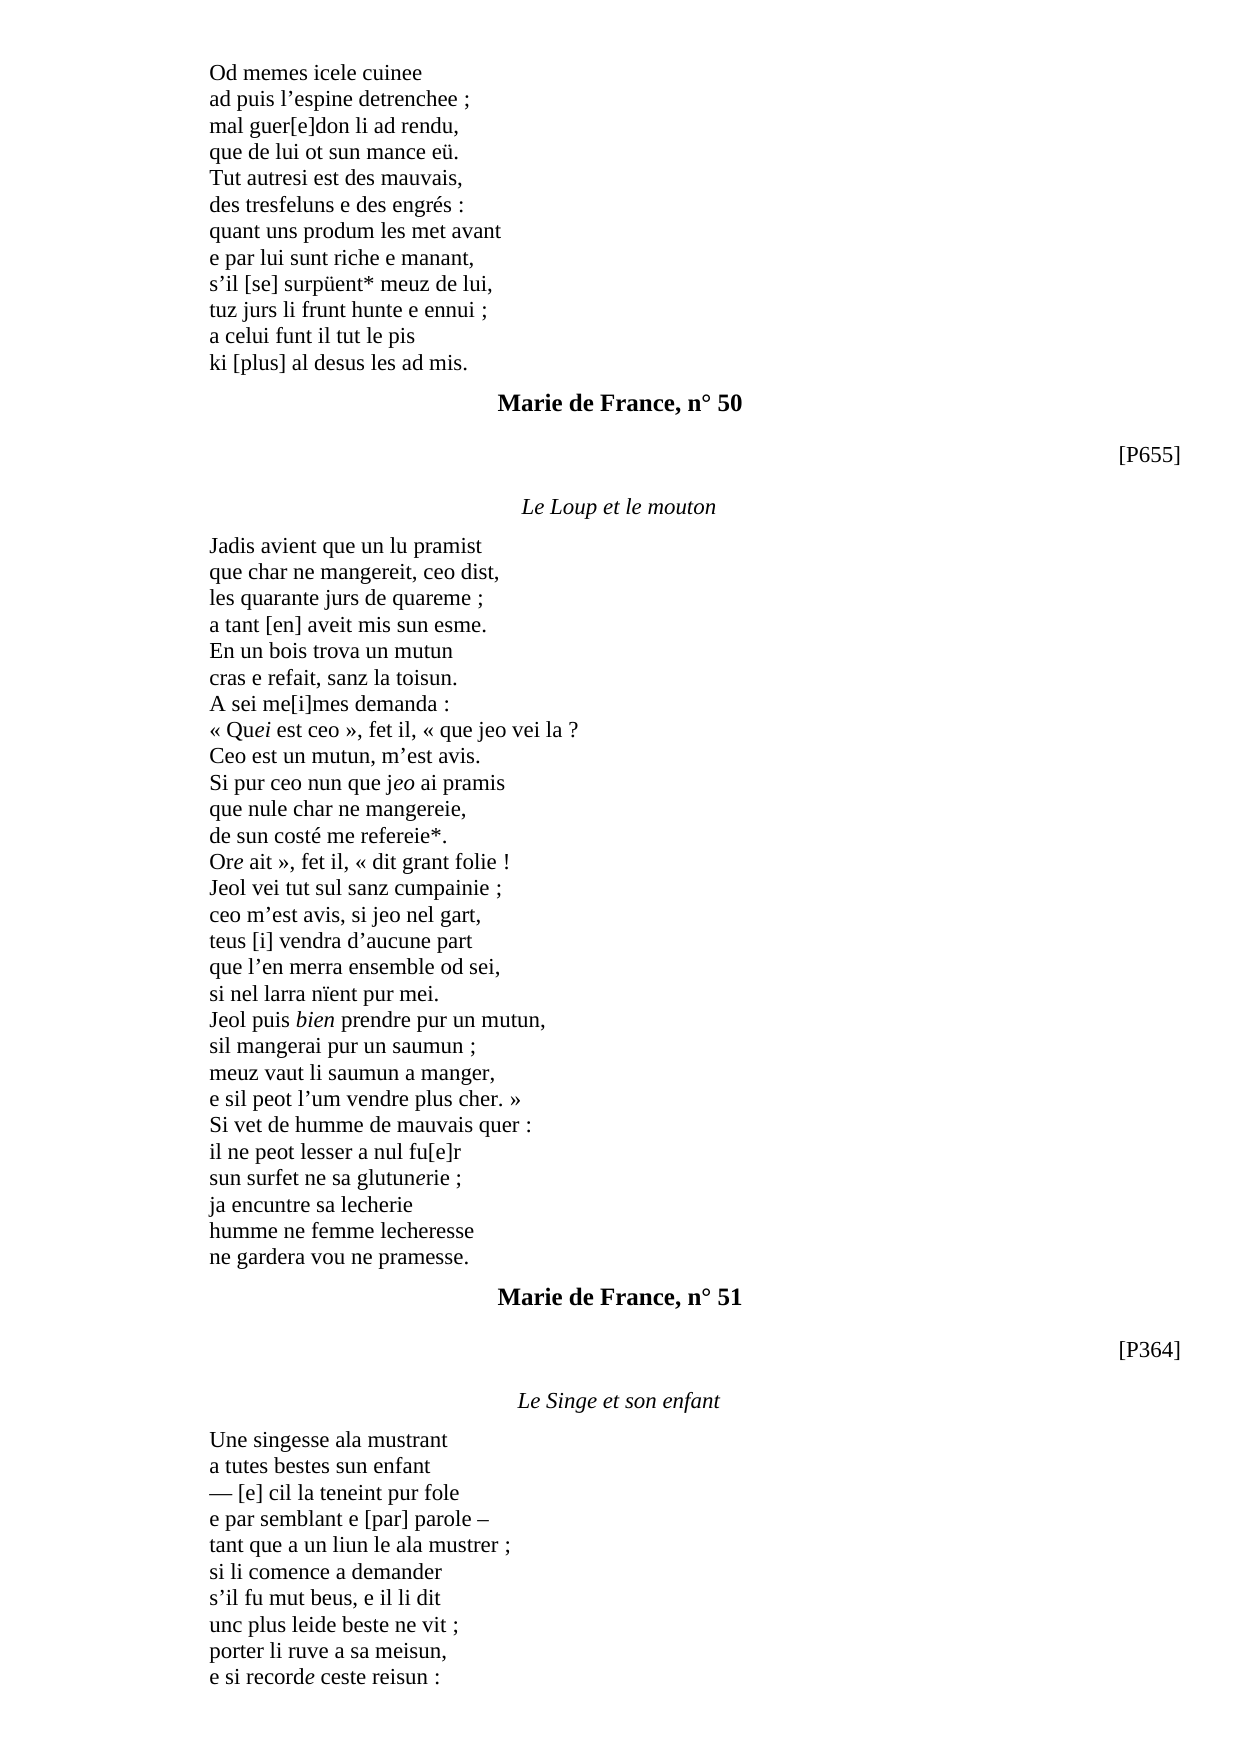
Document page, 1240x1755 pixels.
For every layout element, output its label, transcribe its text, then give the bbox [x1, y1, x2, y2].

text a celui funt il tut le pis [209, 323, 1181, 349]
text Si pur ceo nun que jeo ai pramis [209, 769, 1181, 795]
text cras e refait, sanz la toisun. [209, 663, 1181, 690]
text a tant [en] aveit mis sun esme. [209, 611, 1181, 637]
text Jadis avient que un lu pramist [209, 532, 1181, 558]
text Le Loup et le mouton [59, 493, 1181, 519]
text « Quei est ceo », fet il, « que jeo vei la ? [209, 716, 1181, 743]
text ki [plus] al desus les ad mis. [209, 349, 1181, 375]
text meuz vaut li saumun a manger, [209, 1059, 1181, 1085]
text Si vet de humme de mauvais quer : [209, 1112, 1181, 1138]
text A sei me[i]mes demanda : [209, 690, 1181, 716]
text que nule char ne mangereie, [209, 795, 1181, 822]
text teus [i] vendra d’aucune part [209, 927, 1181, 953]
text Jeol puis bien prendre pur un mutun, [209, 1006, 1181, 1032]
text que de lui ot sun mance eü. [209, 138, 1181, 164]
text Jeol vei tut sul sanz cumpainie ; [209, 874, 1181, 901]
text s’il fu mut beus, e il li dit [209, 1584, 1181, 1611]
text ceo m’est avis, si jeo nel gart, [209, 901, 1181, 927]
text Ore ait », fet il, « dit grant folie ! [209, 848, 1181, 874]
text Ceo est un mutun, m’est avis. [209, 743, 1181, 769]
text tant que a un liun le ala mustrer ; [209, 1532, 1181, 1558]
text Marie de France, n° 51 [59, 1282, 1181, 1311]
text [P655] [59, 442, 1181, 468]
text porter li ruve a sa meisun, [209, 1637, 1181, 1663]
text — [e] cil la teneint pur fole [209, 1479, 1181, 1505]
text unc plus leide beste ne vit ; [209, 1611, 1181, 1637]
text ad puis l’espine detrenchee ; [209, 85, 1181, 112]
text Od memes icele cuinee [209, 59, 1181, 85]
text si li comence a demander [209, 1558, 1181, 1584]
text que char ne mangereit, ceo dist, [209, 558, 1181, 584]
text e sil peot l’um vendre plus cher. » [209, 1085, 1181, 1112]
text mal guer[e]don li ad rendu, [209, 112, 1181, 138]
text e par lui sunt riche e manant, [209, 243, 1181, 270]
text ja encuntre sa lecherie [209, 1191, 1181, 1217]
text sun surfet ne sa glutunerie ; [209, 1164, 1181, 1191]
text il ne peot lesser a nul fu[e]r [209, 1138, 1181, 1164]
text ne gardera vou ne pramesse. [209, 1243, 1181, 1270]
text humme ne femme lecheresse [209, 1217, 1181, 1243]
text s’il [se] surpüent* meuz de lui, [209, 270, 1181, 296]
text Le Singe et son enfant [59, 1387, 1181, 1414]
text En un bois trova un mutun [209, 637, 1181, 663]
text que l’en merra ensemble od sei, [209, 953, 1181, 980]
text tuz jurs li frunt hunte e ennui ; [209, 296, 1181, 323]
text sil mangerai pur un saumun ; [209, 1032, 1181, 1059]
text e par semblant e [par] parole – [209, 1505, 1181, 1532]
text des tresfeluns e des engrés : [209, 191, 1181, 217]
text [P364] [59, 1336, 1181, 1362]
text de sun costé me refereie*. [209, 822, 1181, 848]
text si nel larra nïent pur mei. [209, 980, 1181, 1006]
text quant uns produm les met avant [209, 217, 1181, 243]
text e si recorde ceste reisun : [209, 1663, 1181, 1690]
text a tutes bestes sun enfant [209, 1452, 1181, 1479]
text Une singesse ala mustrant [209, 1426, 1181, 1452]
text les quarante jurs de quareme ; [209, 584, 1181, 611]
text Marie de France, n° 50 [59, 388, 1181, 417]
text Tut autresi est des mauvais, [209, 164, 1181, 191]
